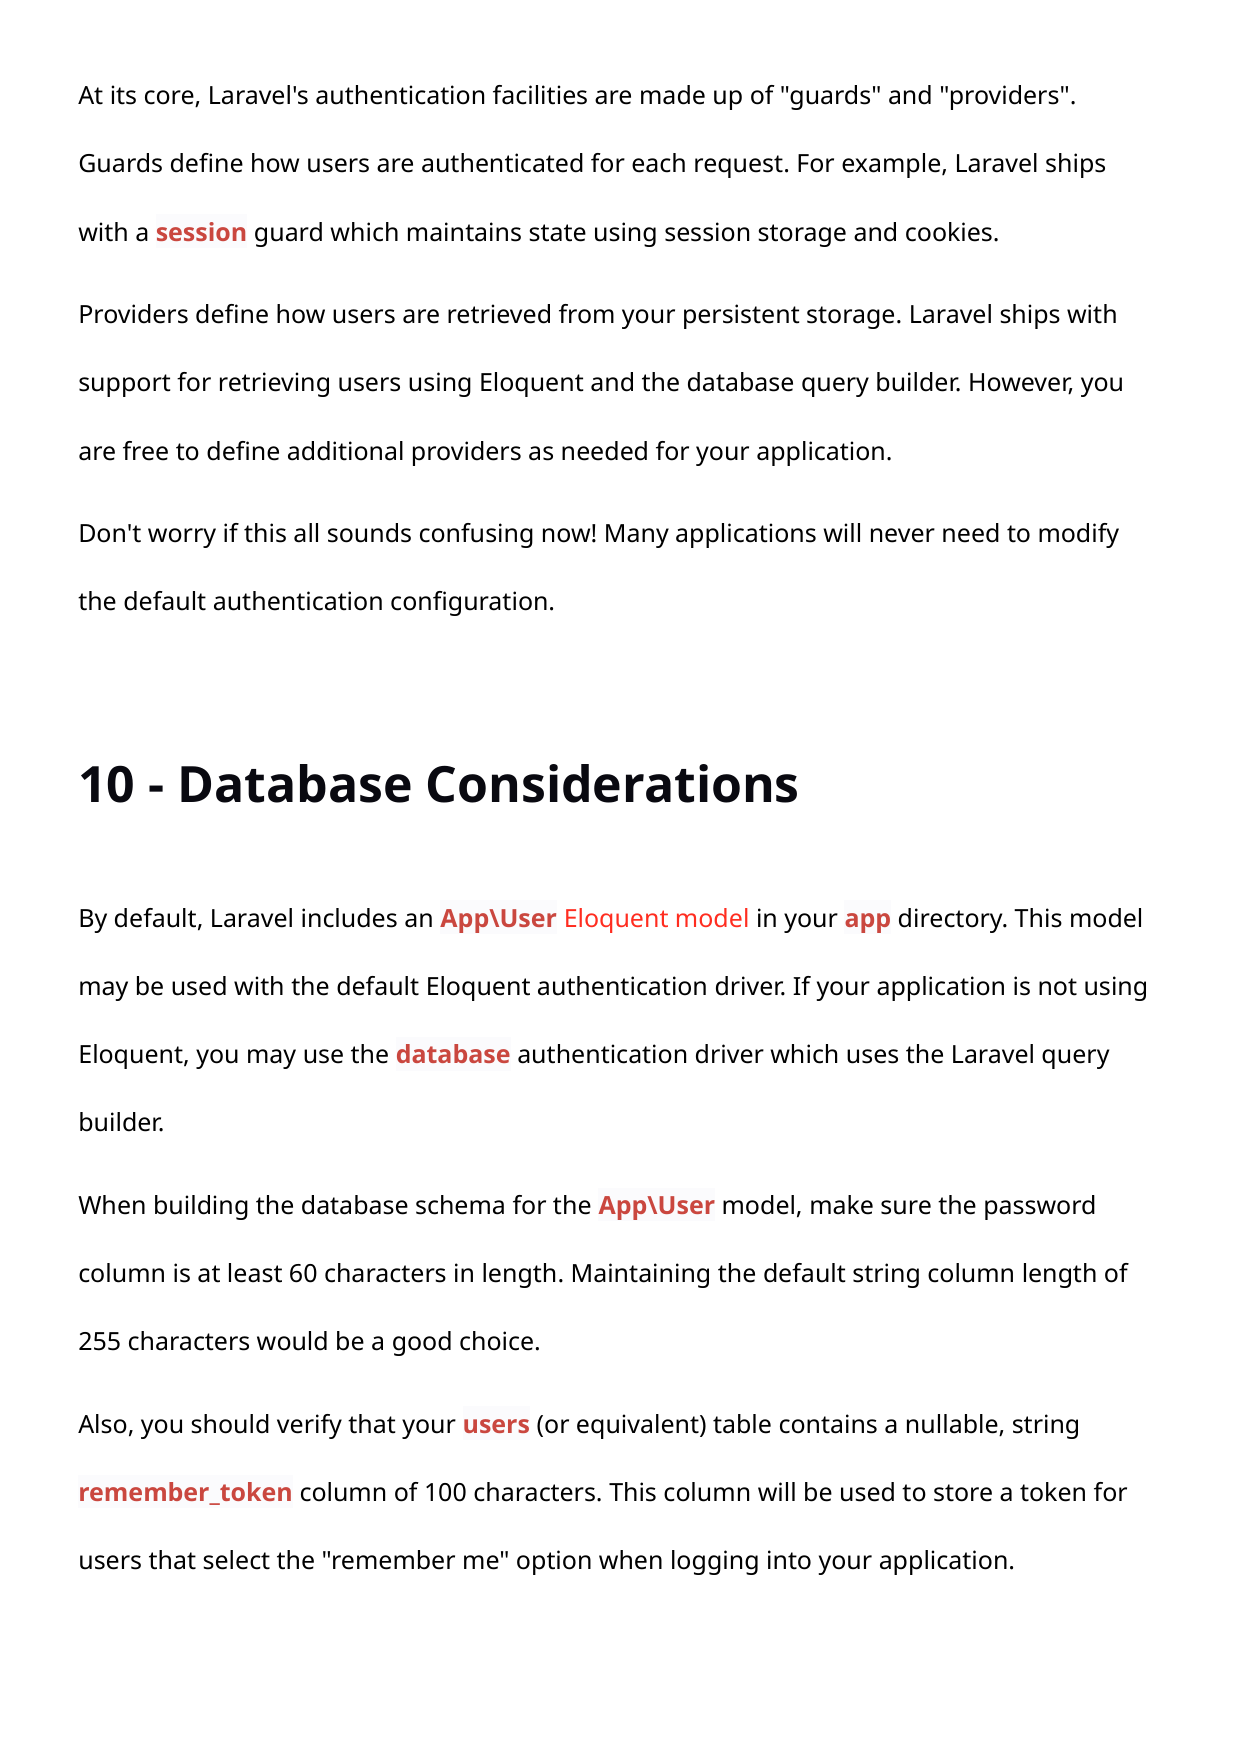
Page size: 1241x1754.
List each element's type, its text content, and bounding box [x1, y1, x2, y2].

text Also, you should verify that your users (or equivalent) table contains a nullable, string remember_token column of 100 characters. This column will be used to store a token for users that select the "remember me" option when logging into your application. [78, 1406, 1162, 1577]
text When building the database schema for the App\User model, make sure the password column is at least 60 characters in length. Maintaining the default string column length of 255 characters would be a good choice. [78, 1187, 1162, 1358]
text Don't worry if this all sounds confusing now! Many applications will never need to modify the default authentication configuration. [78, 516, 1162, 618]
text At its core, Laravel's authentication facilities are made up of "guards" and "providers". Guards define how users are authenticated for each request. For example, Laravel ships with a session guard which maintains state using session storage and cookies. [78, 78, 1162, 248]
text Providers define how users are retrieved from your persistent storage. Laravel ships with support for retrieving users using Eloquent and the database query builder. However, you are free to define additional providers as needed for your application. [78, 297, 1162, 467]
subtitle 10 - Database Considerations [78, 749, 1162, 818]
text By default, Laravel includes an App\User Eloquent model in your app directory. This model may be used with the default Eloquent authentication driver. If your application is not using Eloquent, you may use the database authentication driver which uses the Laravel query builder. [78, 900, 1162, 1139]
